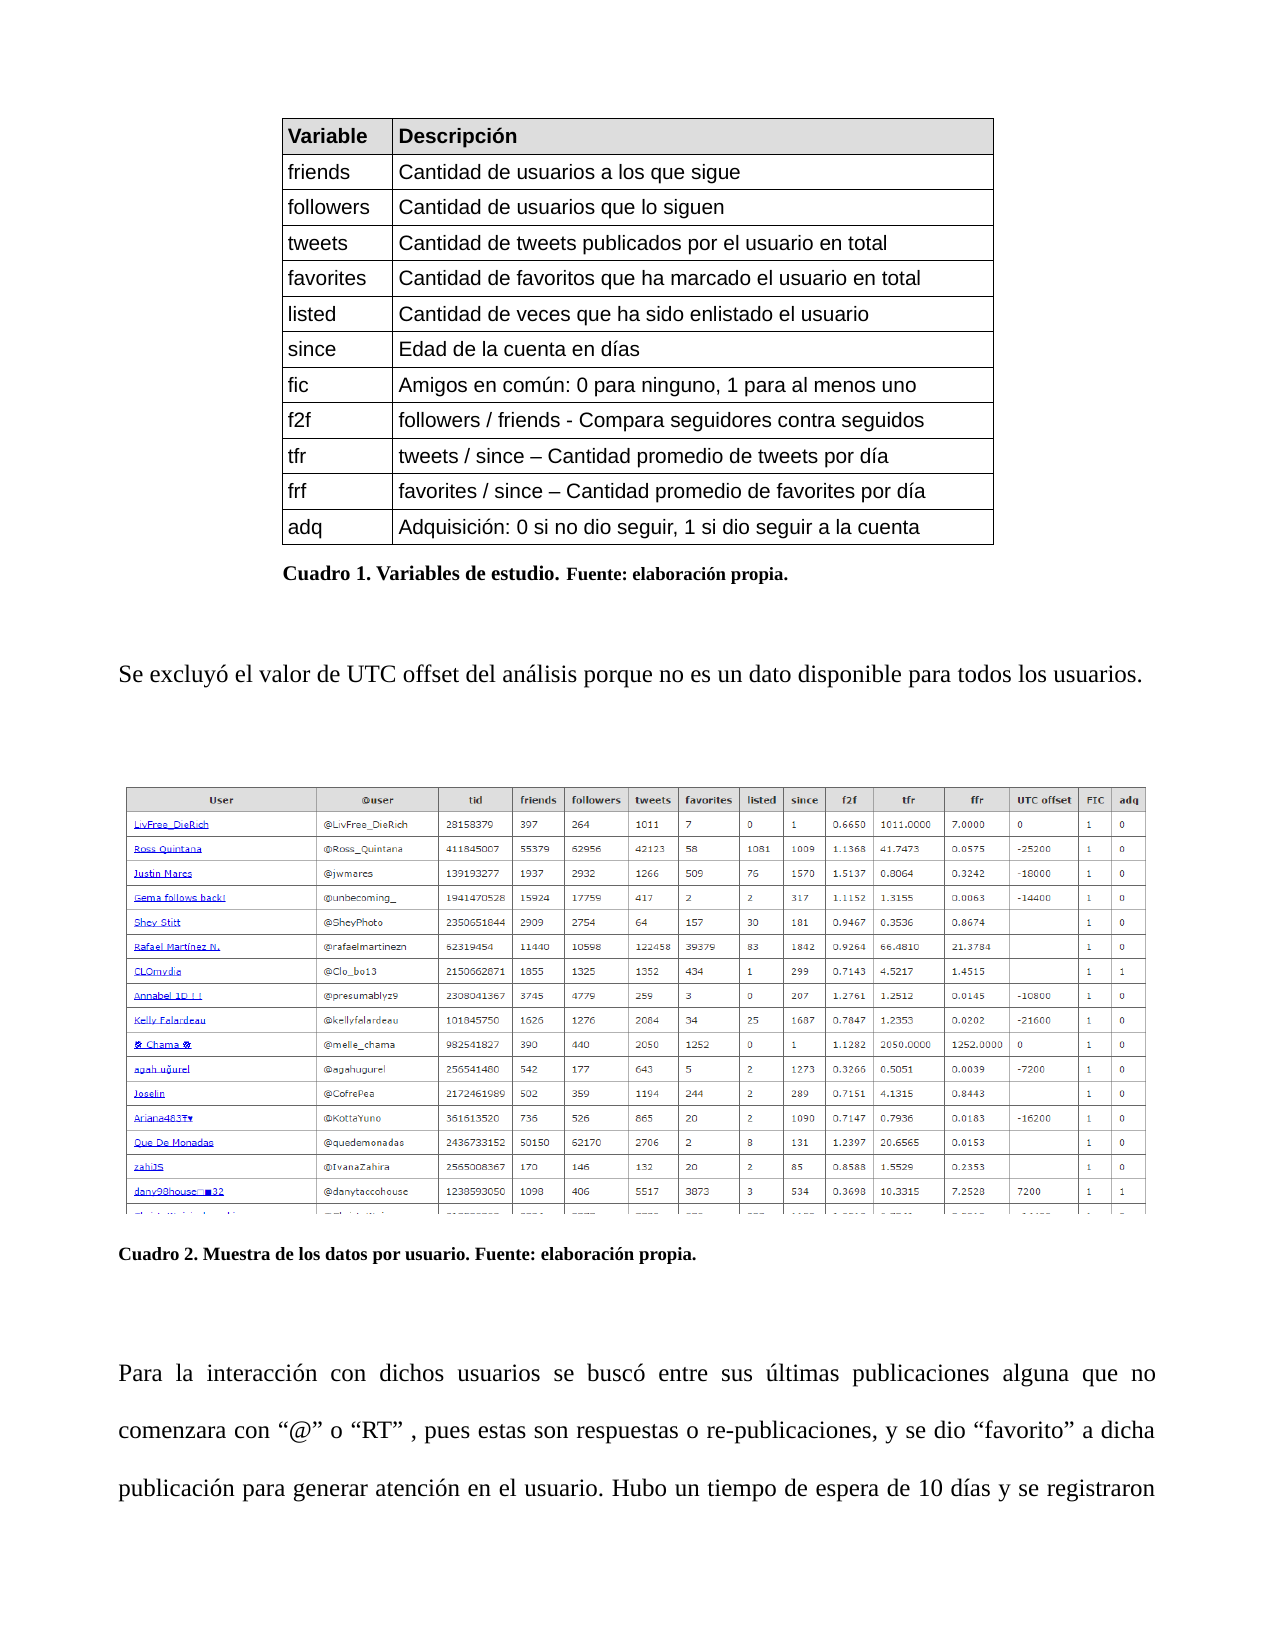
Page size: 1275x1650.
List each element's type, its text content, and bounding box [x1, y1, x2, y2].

table_cell f2f [283, 403, 392, 438]
table_cell Cantidad de usuarios que lo siguen [393, 190, 993, 225]
table_cell frf [283, 474, 392, 509]
table_cell Adquisición: 0 si no dio seguir, 1 si dio seguir a la cuenta [393, 510, 993, 544]
table_cell fic [283, 368, 392, 402]
picture [118, 774, 1157, 1214]
table_cell Cantidad de veces que ha sido enlistado el usuario [393, 297, 993, 331]
table_cell Cantidad de usuarios a los que sigue [393, 155, 993, 189]
table_cell favorites [283, 261, 392, 296]
table_cell favorites / since – Cantidad promedio de favorites por día [393, 474, 993, 509]
table_cell tweets [283, 226, 392, 260]
table_cell tfr [283, 439, 392, 473]
text Para la interacción con dichos usuarios se buscó entre sus últimas publicaciones alguna que no comenzara con “@” o “RT” , pues estas son respuestas o re-publicaciones, y se dio “favorito” a dicha publicación para generar atención en el usuario. Hubo un tiempo de espera de 10 días y se registraron [118, 1358, 1157, 1501]
table_cell Cantidad de tweets publicados por el usuario en total [393, 226, 993, 260]
table_cell since [283, 332, 392, 367]
table_cell Amigos en común: 0 para ninguno, 1 para al menos uno [393, 368, 993, 402]
table_cell followers / friends - Compara seguidores contra seguidos [393, 403, 993, 438]
table_cell listed [283, 297, 392, 331]
text Se excluyó el valor de UTC offset del análisis porque no es un dato disponible para todos los usuarios. [118, 659, 1157, 688]
table_cell followers [283, 190, 392, 225]
table_cell friends [283, 155, 392, 189]
table_cell Edad de la cuenta en días [393, 332, 993, 367]
table_cell adq [283, 510, 392, 544]
table_cell tweets / since – Cantidad promedio de tweets por día [393, 439, 993, 473]
table_header Variable [283, 119, 392, 154]
table_cell Cantidad de favoritos que ha marcado el usuario en total [393, 261, 993, 296]
table_header Descripción [393, 119, 993, 154]
